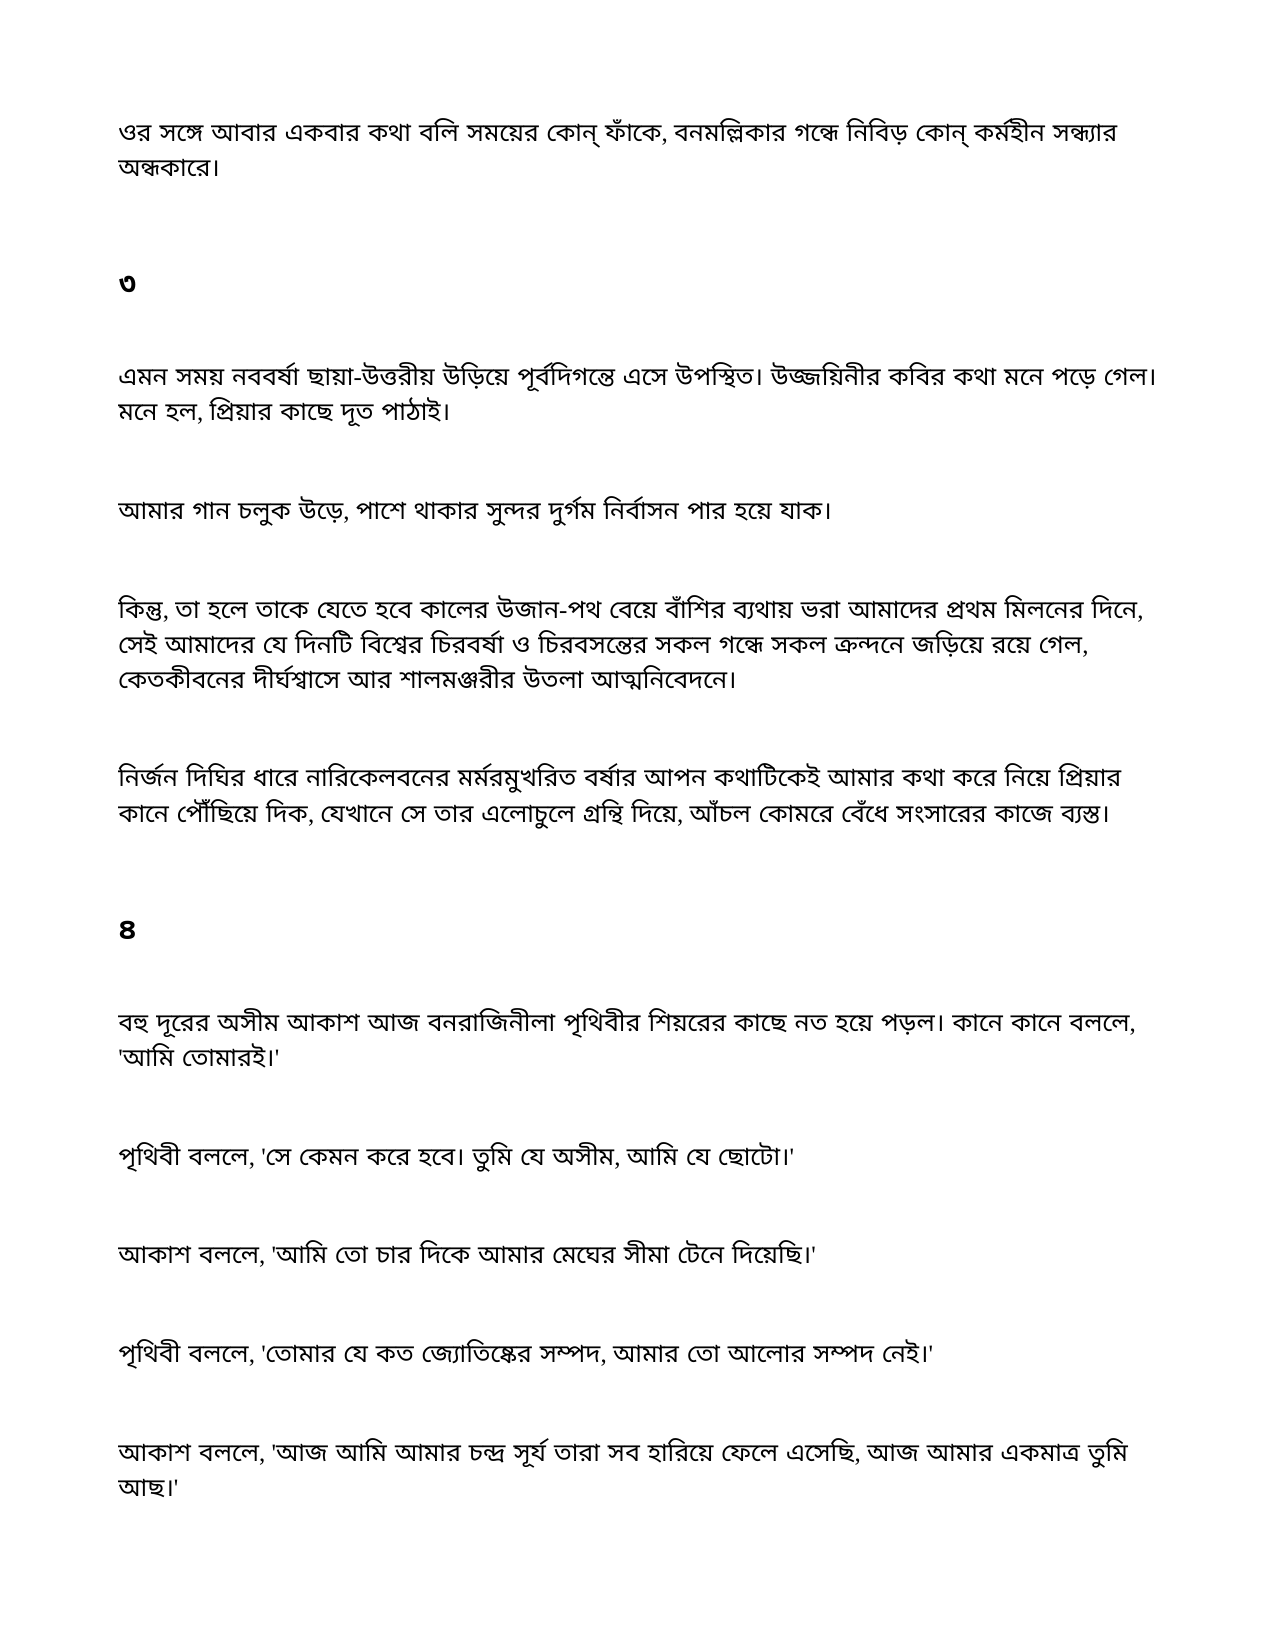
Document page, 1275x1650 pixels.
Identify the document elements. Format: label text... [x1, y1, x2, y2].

text নির্জন দিঘির ধারে নারিকেলবনের মর্মরমুখরিত বর্ষার আপন কথাটিকেই আমার কথা করে নিয়ে প্রিয়ার কানে পৌঁছিয়ে দিক, যেখানে সে তার এলোচুলে গ্রন্থি দিয়ে, আঁচল কোমরে বেঁধে সংসারের কাজে ব্যস্ত। [118, 764, 1157, 828]
text পৃথিবী বললে, 'সে কেমন করে হবে। তুমি যে অসীম, আমি যে ছোটো।' [130, 1142, 1157, 1171]
text ওর সঙ্গে আবার একবার কথা বলি সময়ের কোন্‌ ফাঁকে, বনমল্লিকার গন্ধে নিবিড় কোন্‌ কর্মহীন সন্ধ্যার অন্ধকারে। [118, 118, 1157, 182]
subtitle ৪ [118, 912, 1157, 946]
subtitle ৩ [118, 266, 1157, 301]
text আকাশ বললে, 'আমি তো চার দিকে আমার মেঘের সীমা টেনে দিয়েছি।' [118, 1240, 1157, 1269]
text আমার গান চলুক উড়ে, পাশে থাকার সুন্দর দুর্গম নির্বাসন পার হয়ে যাক। [118, 496, 1157, 525]
text এমন সময় নববর্ষা ছায়া-উত্তরীয় উড়িয়ে পূর্বদিগন্তে এসে উপস্থিত। উজ্জয়িনীর কবির কথা মনে পড়ে গেল। মনে হল, প্রিয়ার কাছে দূত পাঠাই। [118, 362, 1157, 427]
text পৃথিবী বললে, 'তোমার যে কত জ্যোতিষ্কের সম্পদ, আমার তো আলোর সম্পদ নেই।' [130, 1339, 1157, 1368]
text বহু দূরের অসীম আকাশ আজ বনরাজিনীলা পৃথিবীর শিয়রের কাছে নত হয়ে পড়ল। কানে কানে বললে, 'আমি তোমারই।' [118, 1008, 1157, 1072]
text কিন্তু, তা হলে তাকে যেতে হবে কালের উজান-পথ বেয়ে বাঁশির ব্যথায় ভরা আমাদের প্রথম মিলনের দিনে, সেই আমাদের যে দিনটি বিশ্বের চিরবর্ষা ও চিরবসন্তের সকল গন্ধে সকল ক্রন্দনে জড়িয়ে রয়ে গেল, কেতকীবনের দীর্ঘশ্বাসে আর শালমঞ্জরীর উতলা আত্মনিবেদনে। [118, 595, 1157, 694]
text আকাশ বললে, 'আজ আমি আমার চন্দ্র সূর্য তারা সব হারিয়ে ফেলে এসেছি, আজ আমার একমাত্র তুমি আছ।' [118, 1438, 1157, 1502]
